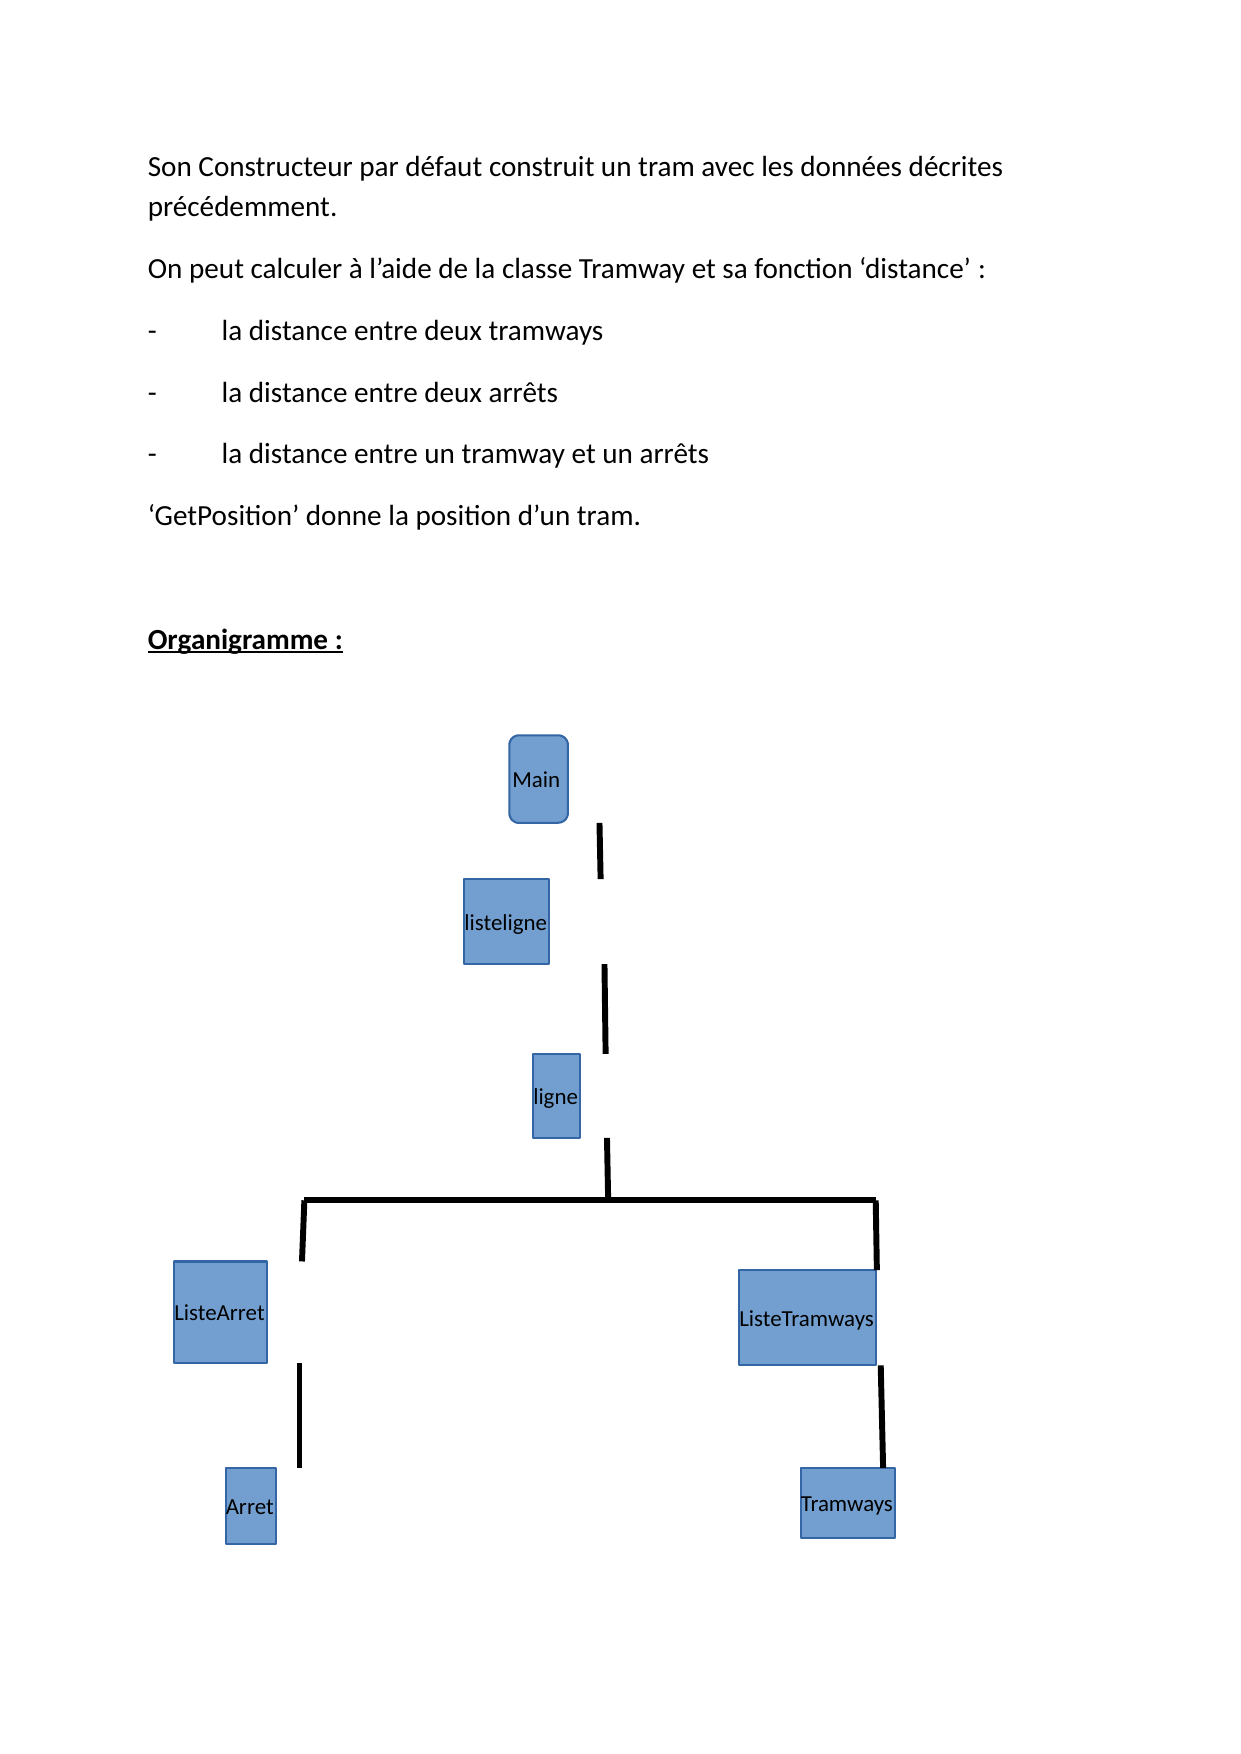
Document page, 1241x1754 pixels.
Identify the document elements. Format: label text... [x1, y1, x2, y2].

text ‘GetPosition’ donne la position d’un tram. [148, 497, 1093, 533]
text Son Constructeur par défaut construit un tram avec les données décrites précédemment. [148, 148, 1093, 224]
text - la distance entre un tramway et un arrêts [148, 436, 1093, 471]
text - la distance entre deux tramways [148, 312, 1093, 348]
text - la distance entre deux arrêts [148, 374, 1093, 409]
text On peut calculer à l’aide de la classe Tramway et sa fonction ‘distance’ : [148, 250, 1093, 286]
text Organigramme : [148, 621, 1093, 657]
